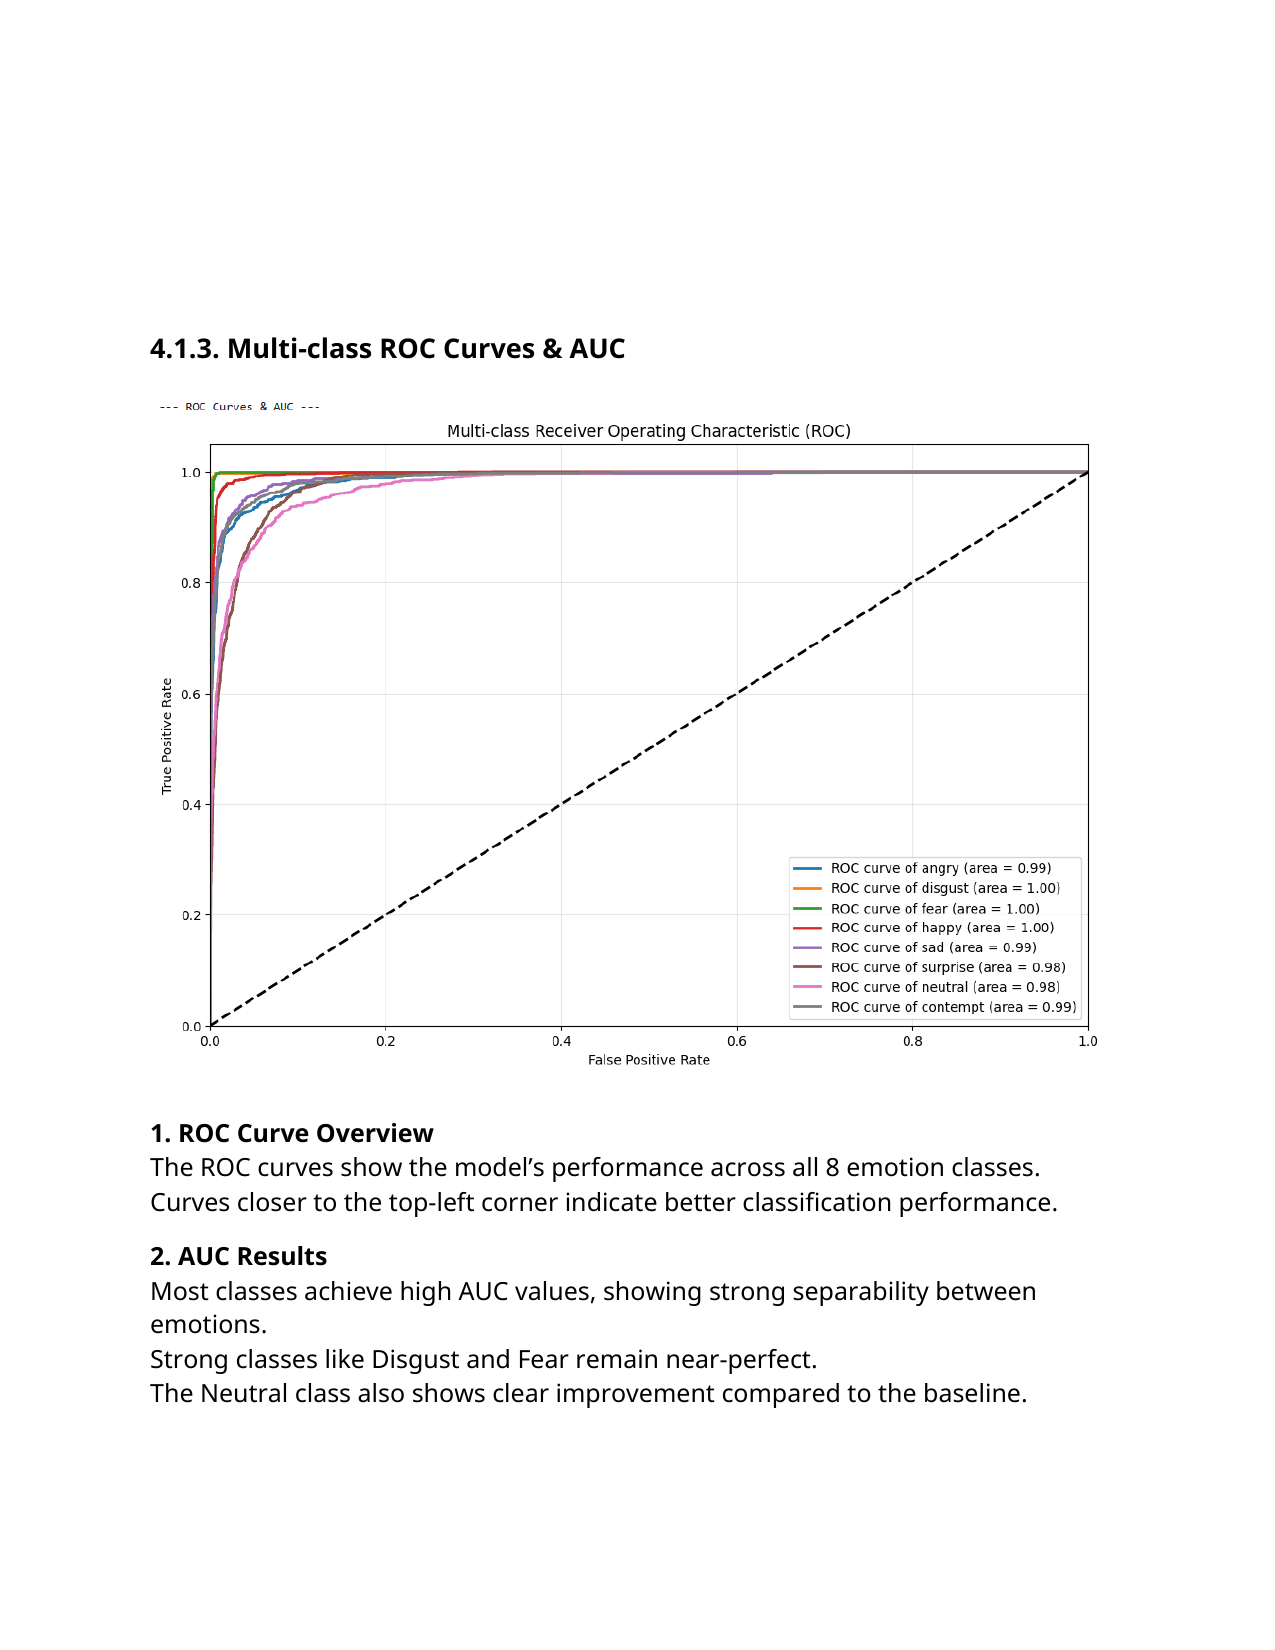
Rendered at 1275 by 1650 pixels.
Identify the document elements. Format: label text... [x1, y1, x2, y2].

text 1. ROC Curve Overview The ROC curves show the model’s performance across all 8 emotion classes. Curves closer to the top-left corner indicate better classification performance. [150, 1116, 1125, 1218]
text 2. AUC Results Most classes achieve high AUC values, showing strong separability between emotions. Strong classes like Disgust and Fear remain near-perfect. The Neutral class also shows clear improvement compared to the baseline. [150, 1239, 1125, 1409]
text 4.1.3. Multi-class ROC Curves & AUC [150, 330, 1125, 367]
